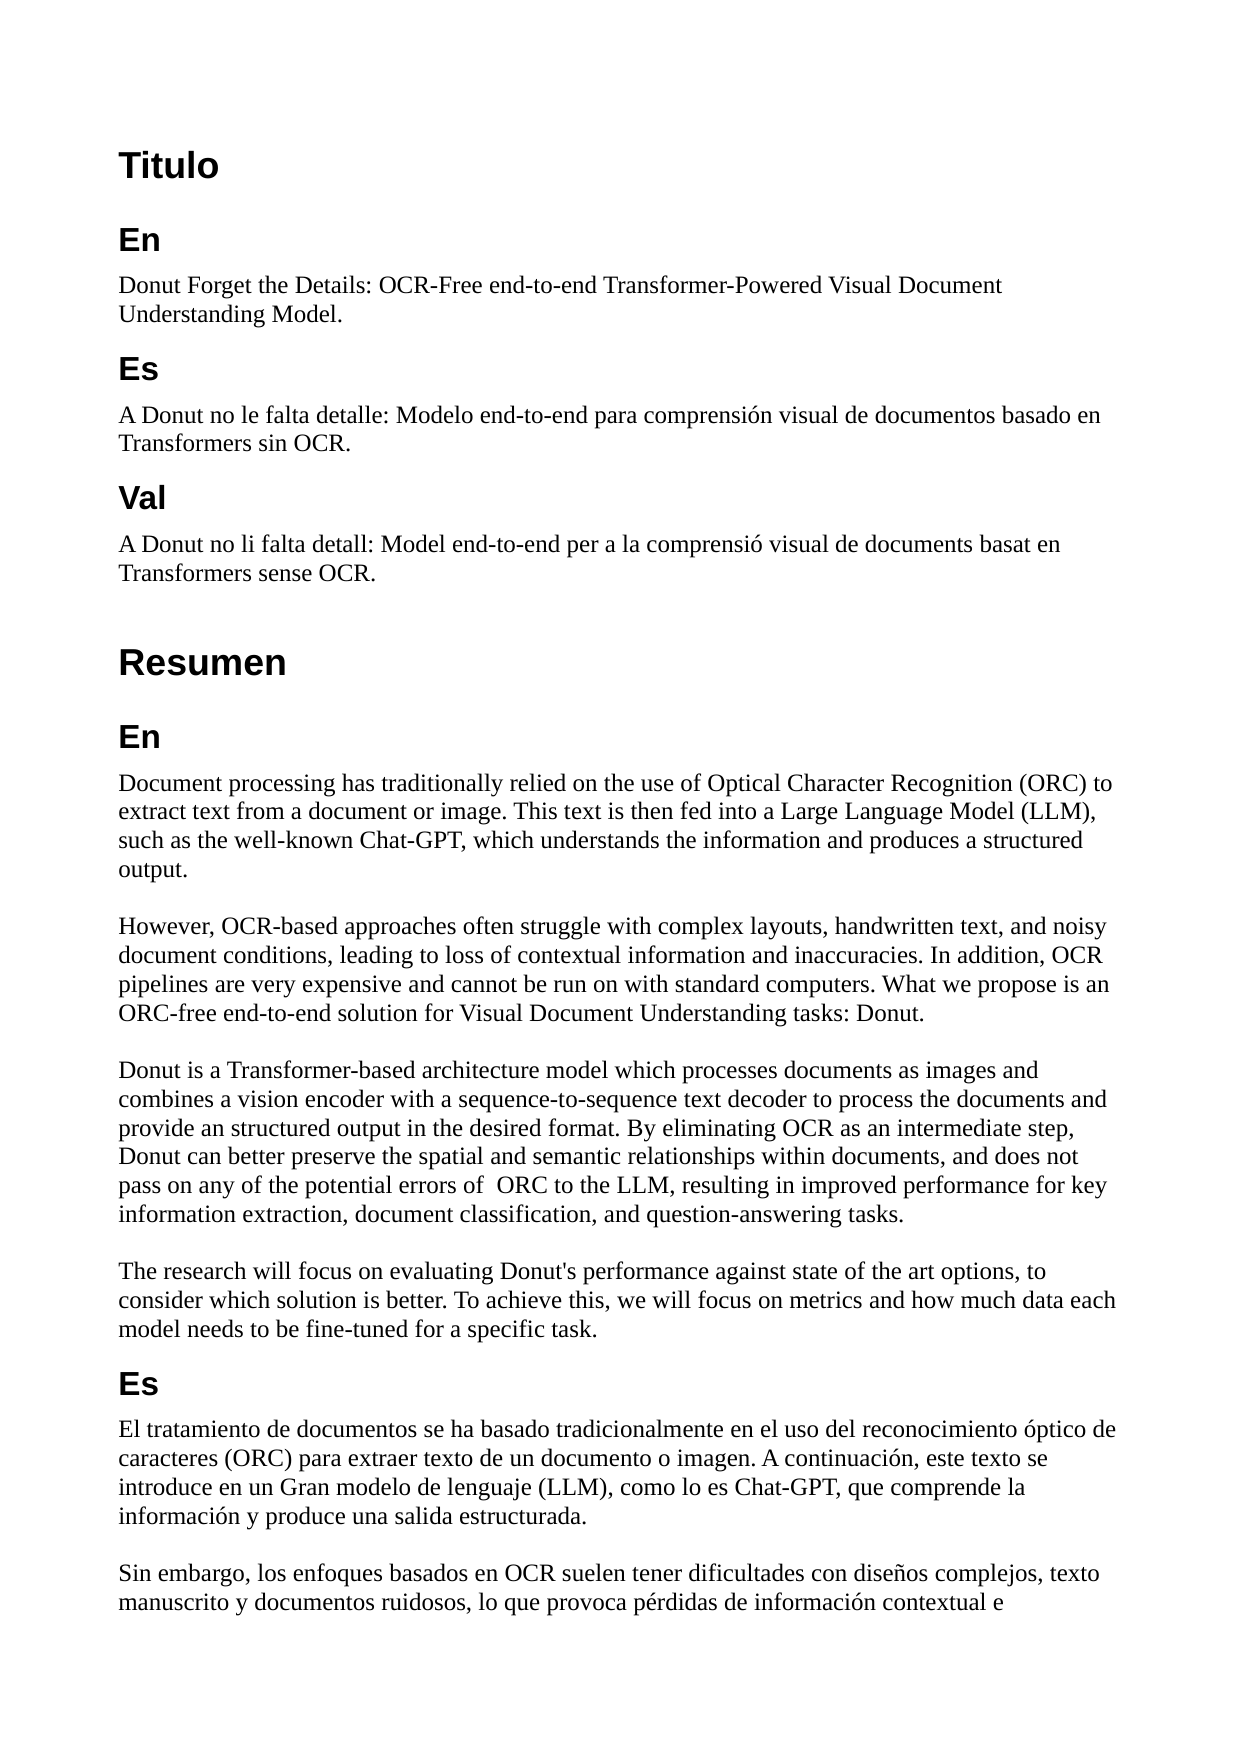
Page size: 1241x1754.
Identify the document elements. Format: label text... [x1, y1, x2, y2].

text However, OCR-based approaches often struggle with complex layouts, handwritten text, and noisy document conditions, leading to loss of contextual information and inaccuracies. In addition, OCR pipelines are very expensive and cannot be run on with standard computers. What we propose is an ORC-free end-to-end solution for Visual Document Understanding tasks: Donut. [118, 911, 1122, 1026]
text Document processing has traditionally relied on the use of Optical Character Recognition (ORC) to extract text from a document or image. This text is then fed into a Large Language Model (LLM), such as the well-known Chat-GPT, which understands the information and produces a structured output. [118, 768, 1122, 883]
text Sin embargo, los enfoques basados en OCR suelen tener dificultades con diseños complejos, texto manuscrito y documentos ruidosos, lo que provoca pérdidas de información contextual e [118, 1558, 1122, 1616]
subtitle Val [118, 478, 1122, 517]
subtitle Es [118, 1363, 1122, 1402]
text Donut Forget the Details: OCR-Free end-to-end Transformer-Powered Visual Document Understanding Model. [118, 271, 1122, 328]
text A Donut no le falta detalle: Modelo end-to-end para comprensión visual de documentos basado en Transformers sin OCR. [118, 400, 1122, 457]
subtitle Titulo [118, 143, 1122, 186]
text The research will focus on evaluating Donut's performance against state of the art options, to consider which solution is better. To achieve this, we will focus on metrics and how much data each model needs to be fine-tuned for a specific task. [118, 1256, 1122, 1343]
text Donut is a Transformer-based architecture model which processes documents as images and combines a vision encoder with a sequence-to-sequence text decoder to process the documents and provide an structured output in the desired format. By eliminating OCR as an intermediate step, Donut can better preserve the spatial and semantic relationships within documents, and does not pass on any of the potential errors of ORC to the LLM, resulting in improved performance for key information extraction, document classification, and question-answering tasks. [118, 1055, 1122, 1228]
subtitle En [118, 219, 1122, 258]
subtitle Es [118, 349, 1122, 387]
text El tratamiento de documentos se ha basado tradicionalmente en el uso del reconocimiento óptico de caracteres (ORC) para extraer texto de un documento o imagen. A continuación, este texto se introduce en un Gran modelo de lenguaje (LLM), como lo es Chat-GPT, que comprende la información y produce una salida estructurada. [118, 1414, 1122, 1529]
text A Donut no li falta detall: Model end-to-end per a la comprensió visual de documents basat en Transformers sense OCR. [118, 529, 1122, 587]
subtitle En [118, 717, 1122, 755]
subtitle Resumen [118, 640, 1122, 683]
